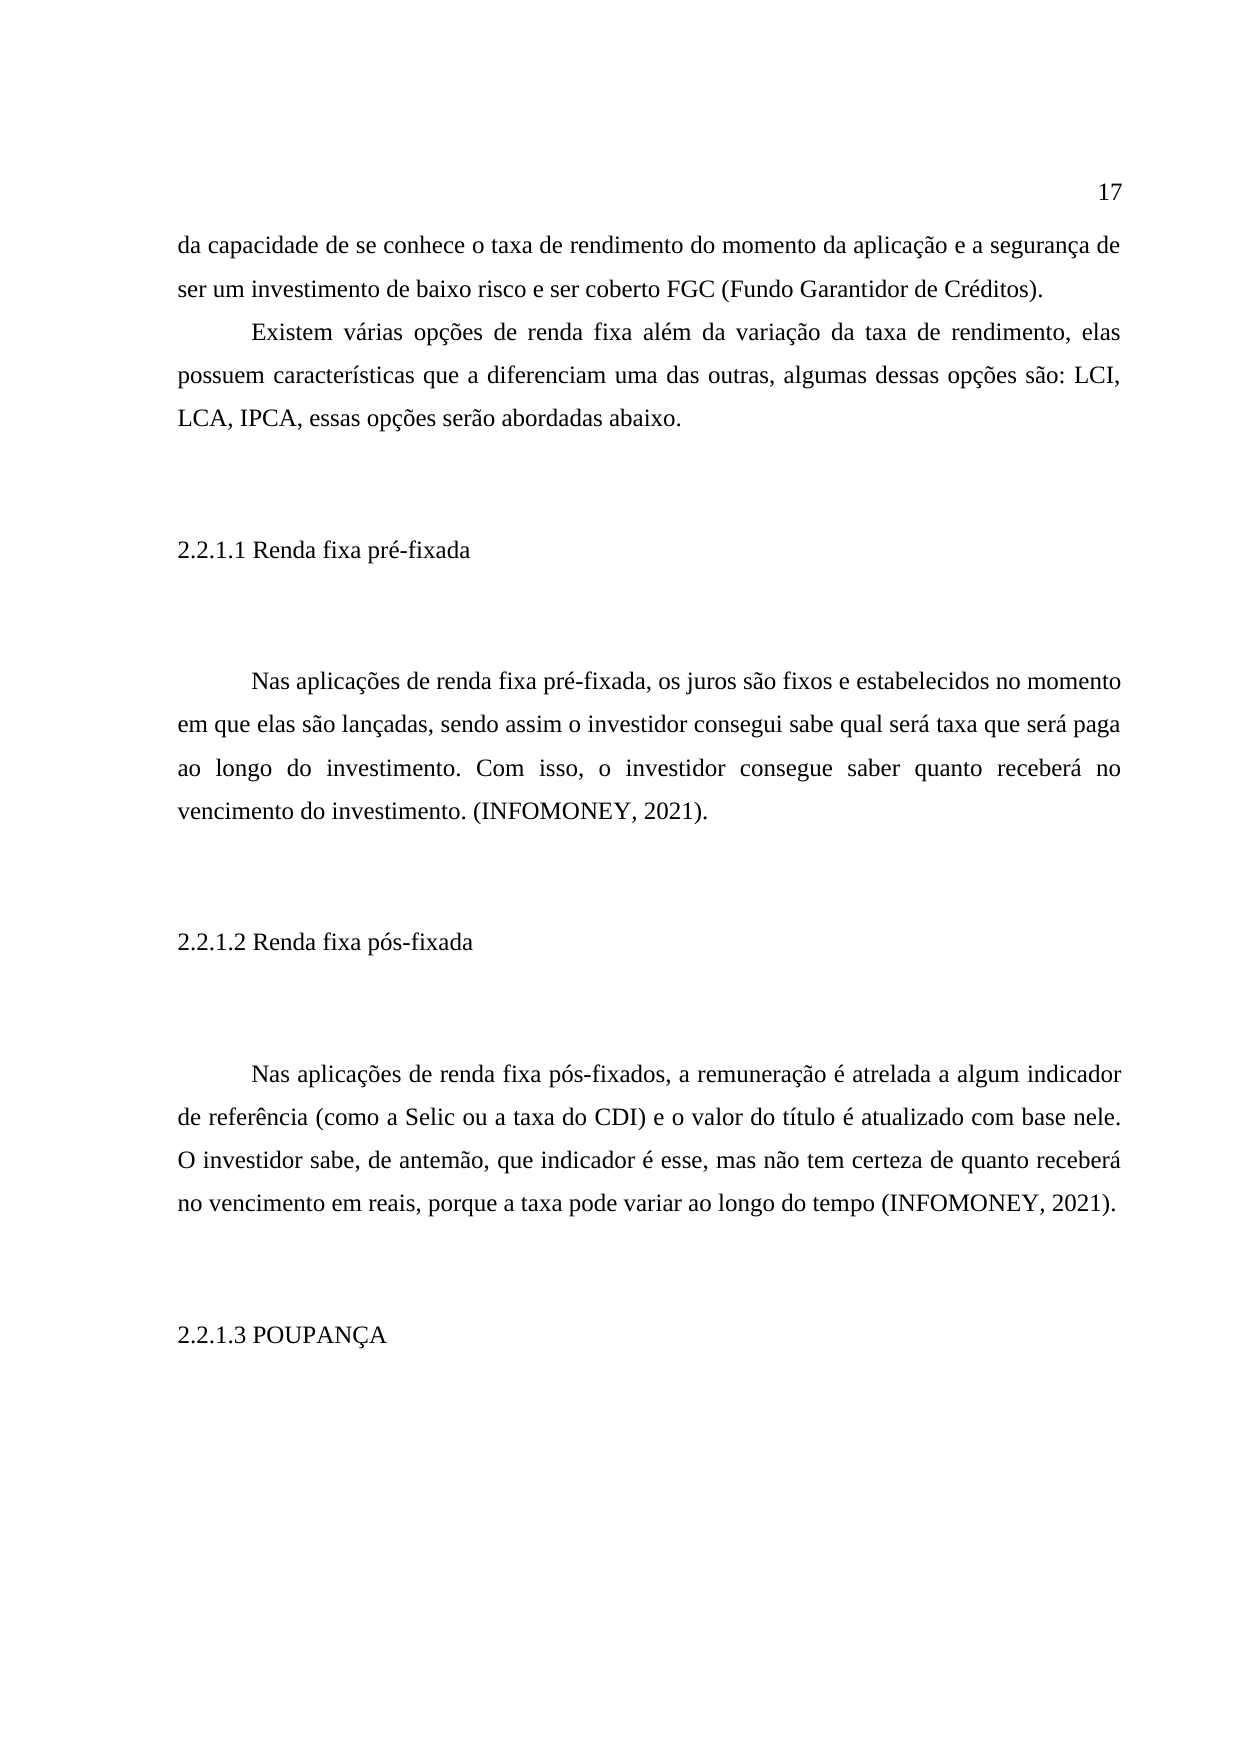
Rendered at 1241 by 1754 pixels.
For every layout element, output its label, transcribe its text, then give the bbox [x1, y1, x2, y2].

text Nas aplicações de renda fixa pré-fixada, os juros são fixos e estabelecidos no momento em que elas são lançadas, sendo assim o investidor consegui sabe qual será taxa que será paga ao longo do investimento. Com isso, o investidor consegue saber quanto receberá no vencimento do investimento. (INFOMONEY, 2021). [177, 666, 1122, 824]
text da capacidade de se conhece o taxa de rendimento do momento da aplicação e a segurança de ser um investimento de baixo risco e ser coberto FGC (Fundo Garantidor de Créditos). [177, 231, 1122, 302]
subtitle Renda fixa pós-fixada [177, 927, 1122, 956]
subtitle POUPANÇA [177, 1320, 1122, 1349]
text Existem várias opções de renda fixa além da variação da taxa de rendimento, elas possuem características que a diferenciam uma das outras, algumas dessas opções são: LCI, LCA, IPCA, essas opções serão abordadas abaixo. [177, 317, 1122, 432]
subtitle Renda fixa pré-fixada [177, 535, 1122, 563]
text Nas aplicações de renda fixa pós-fixados, a remuneração é atrelada a algum indicador de referência (como a Selic ou a taxa do CDI) e o valor do título é atualizado com base nele. O investidor sabe, de antemão, que indicador é esse, mas não tem certeza de quanto receberá no vencimento em reais, porque a taxa pode variar ao longo do tempo (INFOMONEY, 2021). [177, 1059, 1122, 1217]
